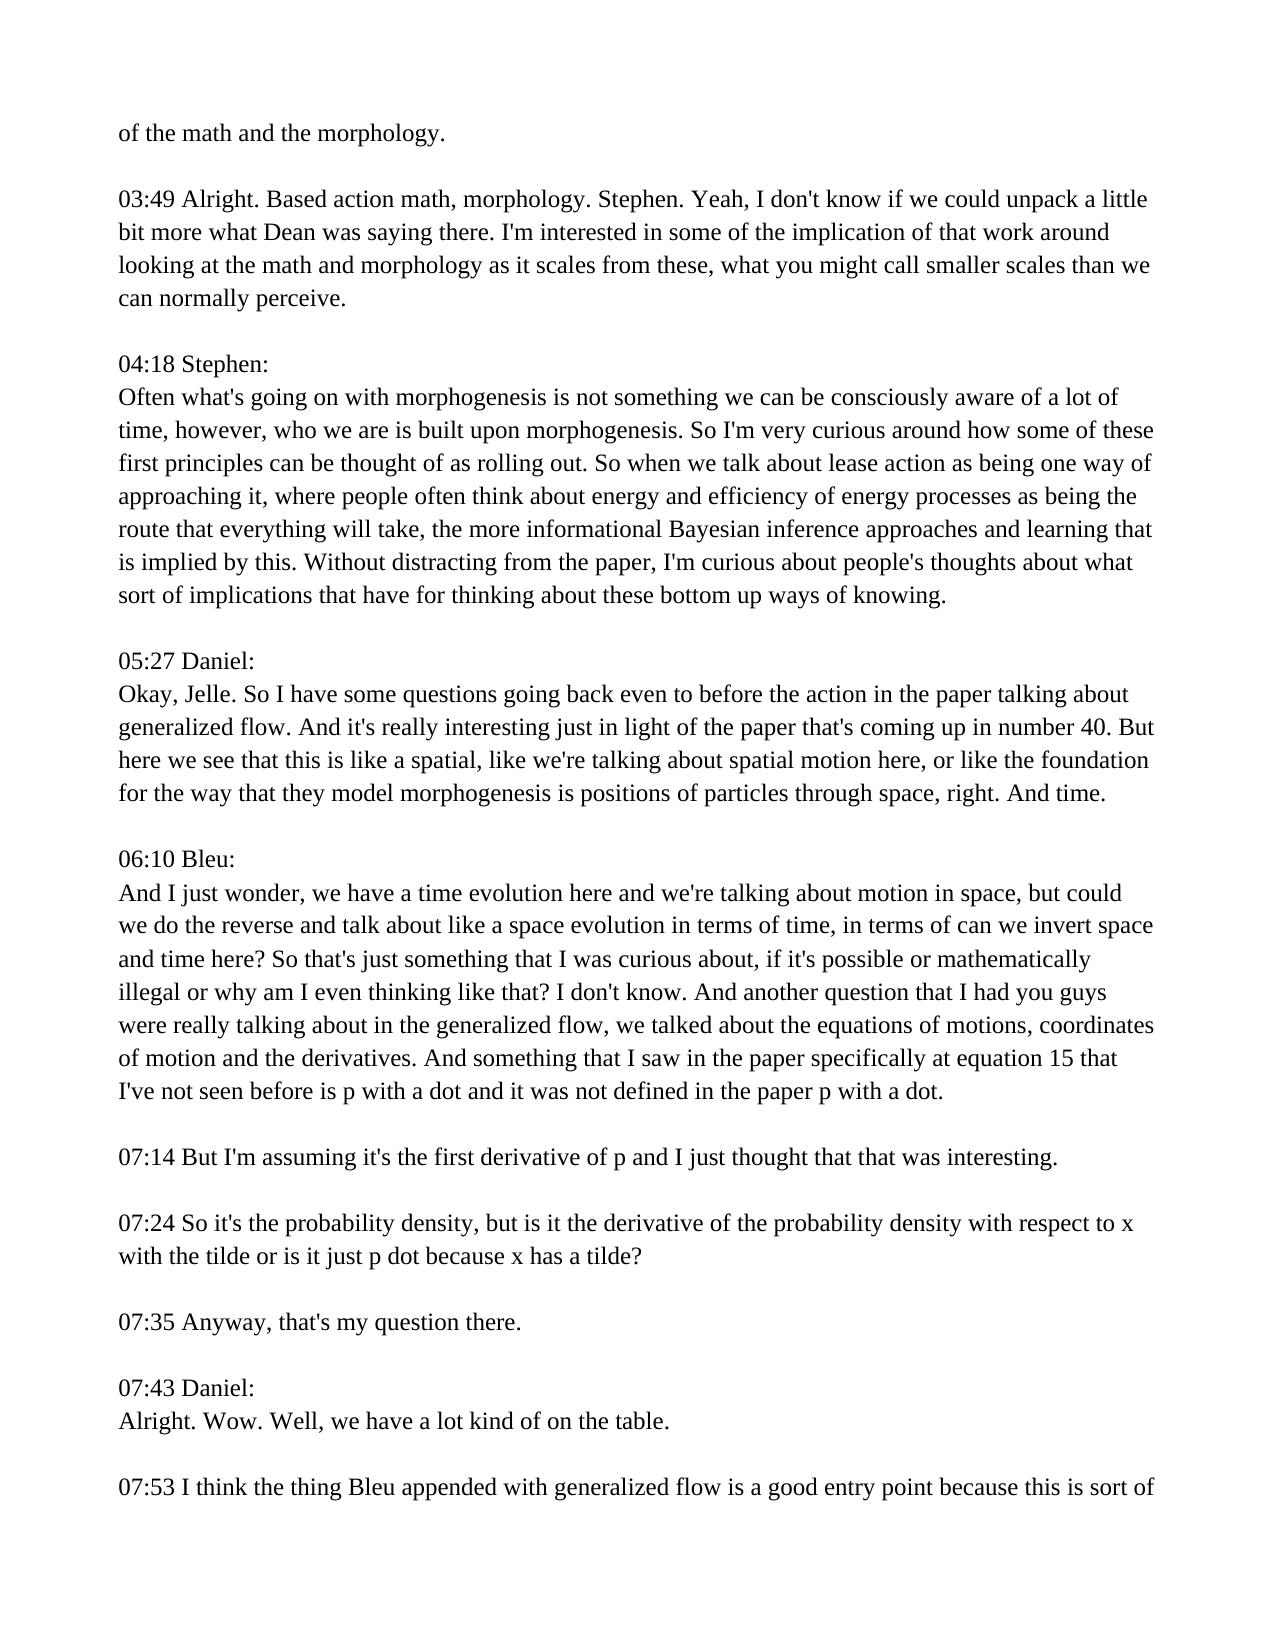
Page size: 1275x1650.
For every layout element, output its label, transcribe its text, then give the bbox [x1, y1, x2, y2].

text of the math and the morphology. 03:49 Alright. Based action math, morphology. Stephen. Yeah, I don't know if we could unpack a little bit more what Dean was saying there. I'm interested in some of the implication of that work around looking at the math and morphology as it scales from these, what you might call smaller scales than we can normally perceive. 04:18 Stephen: Often what's going on with morphogenesis is not something we can be consciously aware of a lot of time, however, who we are is built upon morphogenesis. So I'm very curious around how some of these first principles can be thought of as rolling out. So when we talk about lease action as being one way of approaching it, where people often think about energy and efficiency of energy processes as being the route that everything will take, the more informational Bayesian inference approaches and learning that is implied by this. Without distracting from the paper, I'm curious about people's thoughts about what sort of implications that have for thinking about these bottom up ways of knowing. 05:27 Daniel: Okay, Jelle. So I have some questions going back even to before the action in the paper talking about generalized flow. And it's really interesting just in light of the paper that's coming up in number 40. But here we see that this is like a spatial, like we're talking about spatial motion here, or like the foundation for the way that they model morphogenesis is positions of particles through space, right. And time. 06:10 Bleu: And I just wonder, we have a time evolution here and we're talking about motion in space, but could we do the reverse and talk about like a space evolution in terms of time, in terms of can we invert space and time here? So that's just something that I was curious about, if it's possible or mathematically illegal or why am I even thinking like that? I don't know. And another question that I had you guys were really talking about in the generalized flow, we talked about the equations of motions, coordinates of motion and the derivatives. And something that I saw in the paper specifically at equation 15 that I've not seen before is p with a dot and it was not defined in the paper p with a dot. 07:14 But I'm assuming it's the first derivative of p and I just thought that that was interesting. 07:24 So it's the probability density, but is it the derivative of the probability density with respect to x with the tilde or is it just p dot because x has a tilde? 07:35 Anyway, that's my question there. 07:43 Daniel: Alright. Wow. Well, we have a lot kind of on the table. 07:53 I think the thing Bleu appended with generalized flow is a good entry point because this is sort of [118, 118, 1157, 1501]
